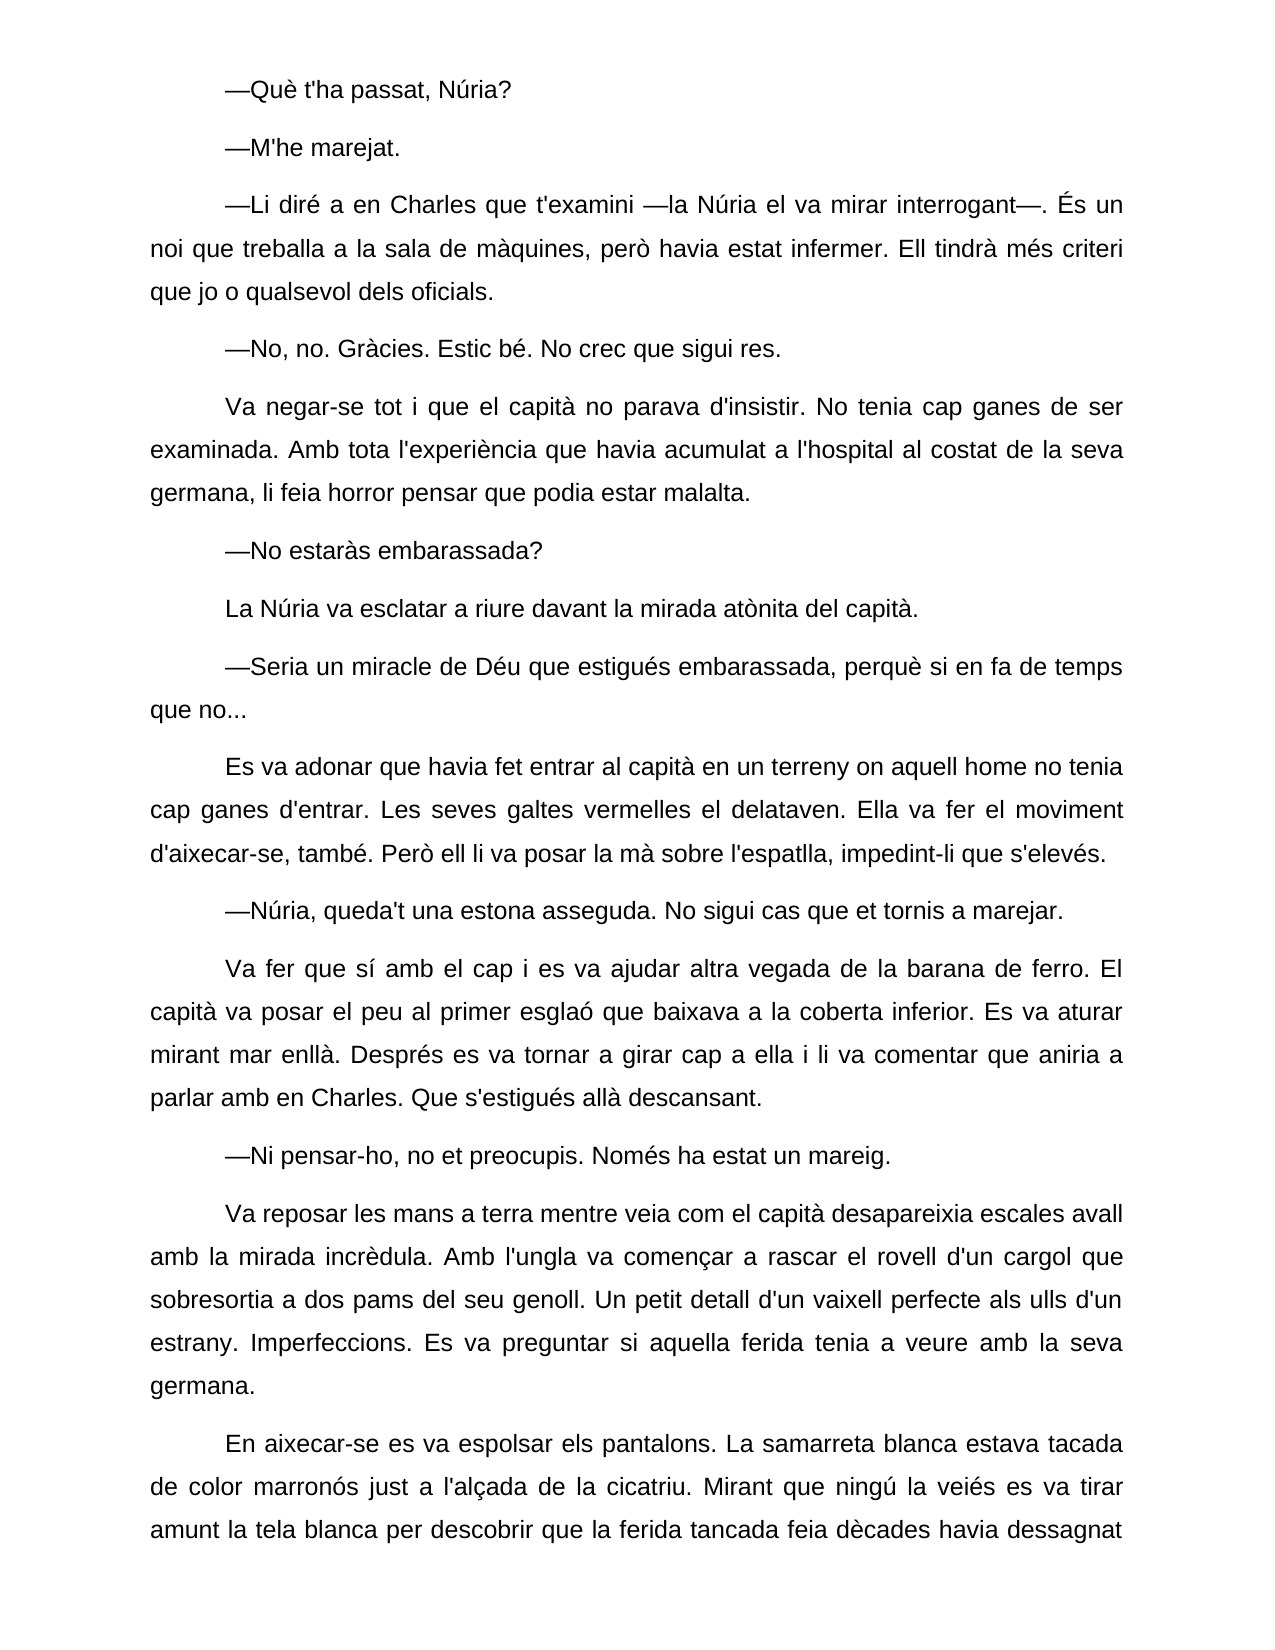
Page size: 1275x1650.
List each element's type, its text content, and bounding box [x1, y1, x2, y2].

text Va negar-se tot i que el capità no parava d'insistir. No tenia cap ganes de ser examinada. Amb tota l'experiència que havia acumulat a l'hospital al costat de la seva germana, li feia horror pensar que podia estar malalta. [150, 392, 1125, 507]
text Es va adonar que havia fet entrar al capità en un terreny on aquell home no tenia cap ganes d'entrar. Les seves galtes vermelles el delataven. Ella va fer el moviment d'aixecar-se, també. Però ell li va posar la mà sobre l'espatlla, impedint-li que s'elevés. [150, 752, 1125, 867]
text —Núria, queda't una estona asseguda. No sigui cas que et tornis a marejar. [150, 896, 1125, 925]
text —No estaràs embarassada? [150, 536, 1125, 565]
text —Ni pensar-ho, no et preocupis. Només ha estat un mareig. [150, 1141, 1125, 1170]
text La Núria va esclatar a riure davant la mirada atònita del capità. [150, 594, 1125, 622]
text —Què t'ha passat, Núria? [150, 75, 1125, 104]
text —M'he marejat. [150, 133, 1125, 161]
text —No, no. Gràcies. Estic bé. No crec que sigui res. [150, 334, 1125, 363]
text Va fer que sí amb el cap i es va ajudar altra vegada de la barana de ferro. El capità va posar el peu al primer esglaó que baixava a la coberta inferior. Es va aturar mirant mar enllà. Després es va tornar a girar cap a ella i li va comentar que aniria a parlar amb en Charles. Que s'estigués allà descansant. [150, 954, 1125, 1112]
text En aixecar-se es va espolsar els pantalons. La samarreta blanca estava tacada de color marronós just a l'alçada de la cicatriu. Mirant que ningú la veiés es va tirar amunt la tela blanca per descobrir que la ferida tancada feia dècades havia dessagnat [150, 1429, 1125, 1544]
text —Seria un miracle de Déu que estigués embarassada, perquè si en fa de temps que no... [150, 651, 1125, 723]
text Va reposar les mans a terra mentre veia com el capità desapareixia escales avall amb la mirada incrèdula. Amb l'ungla va començar a rascar el rovell d'un cargol que sobresortia a dos pams del seu genoll. Un petit detall d'un vaixell perfecte als ulls d'un estrany. Imperfeccions. Es va preguntar si aquella ferida tenia a veure amb la seva germana. [150, 1199, 1125, 1400]
text —Li diré a en Charles que t'examini —la Núria el va mirar interrogant—. És un noi que treballa a la sala de màquines, però havia estat infermer. Ell tindrà més criteri que jo o qualsevol dels oficials. [150, 190, 1125, 305]
